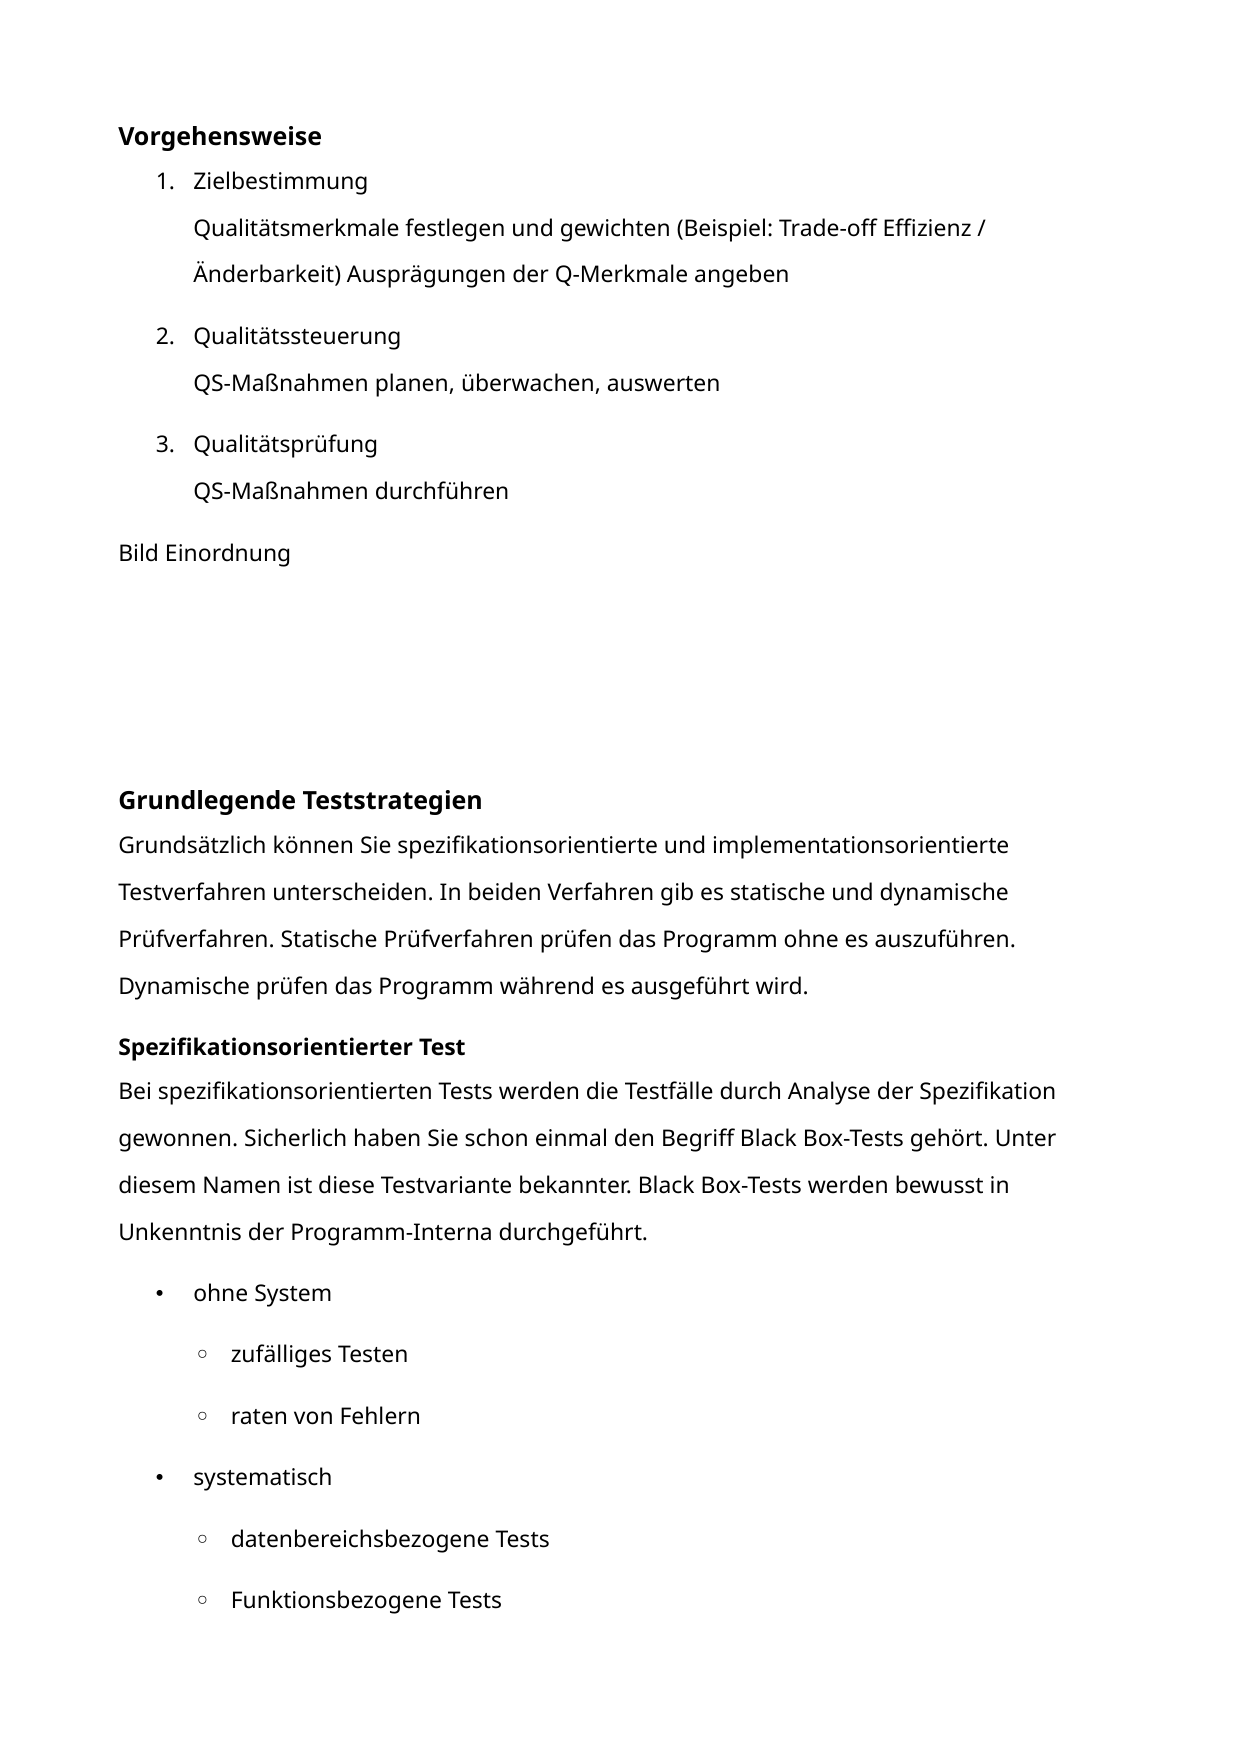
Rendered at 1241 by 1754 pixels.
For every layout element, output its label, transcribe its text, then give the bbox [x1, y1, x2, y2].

subtitle Spezifikationsorientierter Test [118, 1031, 1122, 1062]
list raten von Fehlern [193, 1400, 1122, 1431]
text Grundsätzlich können Sie spezifikationsorientierte und implementationsorientierte Testverfahren unterscheiden. In beiden Verfahren gib es statische und dynamische Prüfverfahren. Statische Prüfverfahren prüfen das Programm ohne es auszuführen. Dynamische prüfen das Programm während es ausgeführt wird. [118, 829, 1122, 1001]
list Qualitätsprüfung QS-Maßnahmen durchführen [156, 428, 1122, 506]
text Bei spezifikationsorientierten Tests werden die Testfälle durch Analyse der Spezifikation gewonnen. Sicherlich haben Sie schon einmal den Begriff Black Box-Tests gehört. Unter diesem Namen ist diese Testvariante bekannter. Black Box-Tests werden bewusst in Unkenntnis der Programm-Interna durchgeführt. [118, 1075, 1122, 1247]
list Zielbestimmung Qualitätsmerkmale festlegen und gewichten (Beispiel: Trade-off Effizienz / Änderbarkeit) Ausprägungen der Q-Merkmale angeben [156, 165, 1122, 290]
list datenbereichsbezogene Tests [193, 1523, 1122, 1554]
subtitle Grundlegende Teststrategien [118, 782, 1122, 816]
list Qualitätssteuerung QS-Maßnahmen planen, überwachen, auswerten [156, 320, 1122, 398]
list systematisch [156, 1461, 1122, 1492]
subtitle Vorgehensweise [118, 118, 1122, 152]
text Bild Einordnung [118, 537, 1122, 568]
list ohne System [156, 1277, 1122, 1308]
list Funktionsbezogene Tests [193, 1584, 1122, 1615]
list zufälliges Testen [193, 1338, 1122, 1369]
